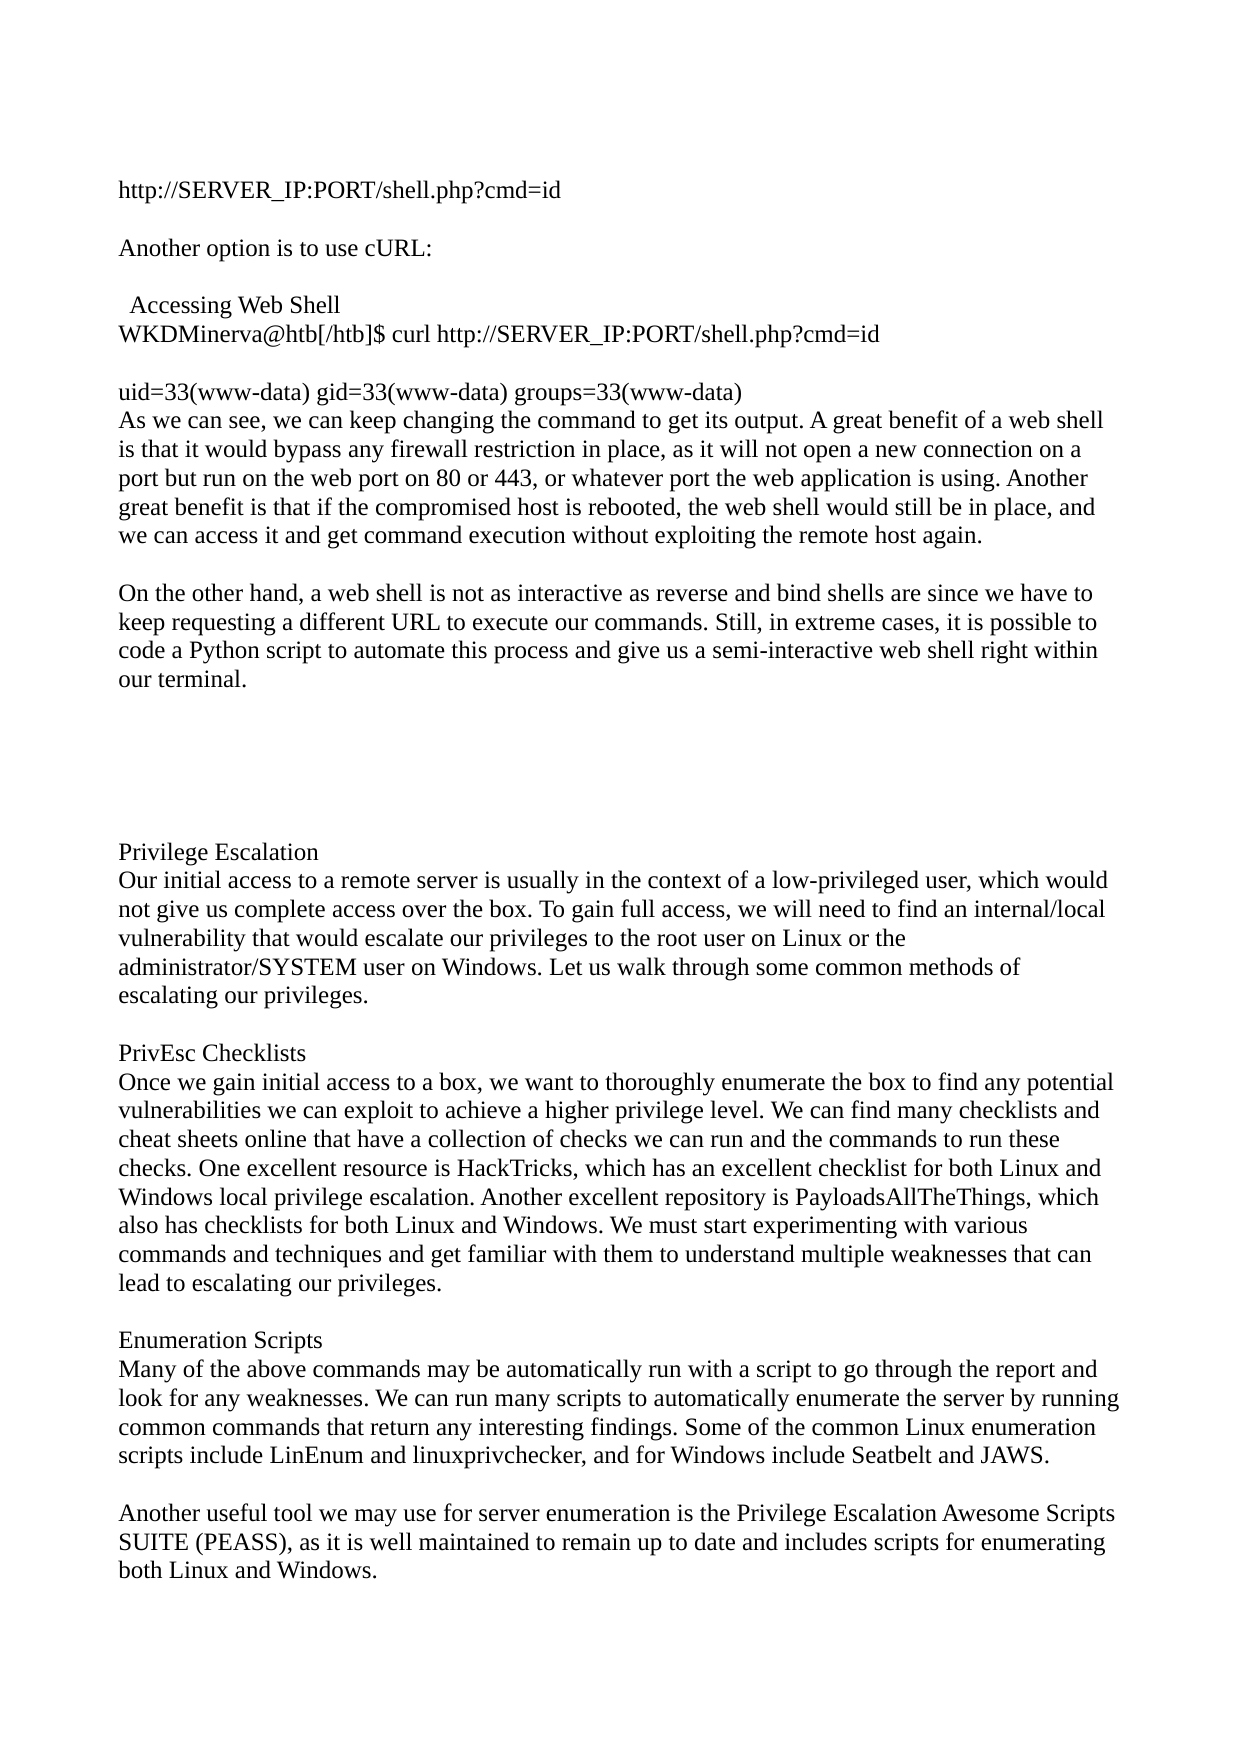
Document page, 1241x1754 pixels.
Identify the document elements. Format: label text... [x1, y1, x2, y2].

text Our initial access to a remote server is usually in the context of a low-privileged user, which would not give us complete access over the box. To gain full access, we will need to find an internal/local vulnerability that would escalate our privileges to the root user on Linux or the administrator/SYSTEM user on Windows. Let us walk through some common methods of escalating our privileges. [118, 866, 1122, 1009]
text Privilege Escalation [118, 837, 1122, 866]
text Enumeration Scripts [118, 1326, 1122, 1354]
text PrivEsc Checklists [118, 1038, 1122, 1067]
text As we can see, we can keep changing the command to get its output. A great benefit of a web shell is that it would bypass any firewall restriction in place, as it will not open a new connection on a port but run on the web port on 80 or 443, or whatever port the web application is using. Another great benefit is that if the compromised host is rebooted, the web shell would still be in place, and we can access it and get command execution without exploiting the remote host again. [118, 406, 1122, 549]
text Another useful tool we may use for server enumeration is the Privilege Escalation Awesome Scripts SUITE (PEASS), as it is well maintained to remain up to date and includes scripts for enumerating both Linux and Windows. [118, 1498, 1122, 1584]
text WKDMinerva@htb[/htb]$ curl http://SERVER_IP:PORT/shell.php?cmd=id [118, 319, 1122, 348]
text Many of the above commands may be automatically run with a script to go through the report and look for any weaknesses. We can run many scripts to automatically enumerate the server by running common commands that return any interesting findings. Some of the common Linux enumeration scripts include LinEnum and linuxprivchecker, and for Windows include Seatbelt and JAWS. [118, 1354, 1122, 1469]
text Another option is to use cURL: [118, 233, 1122, 262]
text Accessing Web Shell [118, 291, 1122, 319]
text Once we gain initial access to a box, we want to thoroughly enumerate the box to find any potential vulnerabilities we can exploit to achieve a higher privilege level. We can find many checklists and cheat sheets online that have a collection of checks we can run and the commands to run these checks. One excellent resource is HackTricks, which has an excellent checklist for both Linux and Windows local privilege escalation. Another excellent repository is PayloadsAllTheThings, which also has checklists for both Linux and Windows. We must start experimenting with various commands and techniques and get familiar with them to understand multiple weaknesses that can lead to escalating our privileges. [118, 1067, 1122, 1297]
text http://SERVER_IP:PORT/shell.php?cmd=id [118, 176, 1122, 204]
text uid=33(www-data) gid=33(www-data) groups=33(www-data) [118, 377, 1122, 406]
text On the other hand, a web shell is not as interactive as reverse and bind shells are since we have to keep requesting a different URL to execute our commands. Still, in extreme cases, it is possible to code a Python script to automate this process and give us a semi-interactive web shell right within our terminal. [118, 578, 1122, 693]
